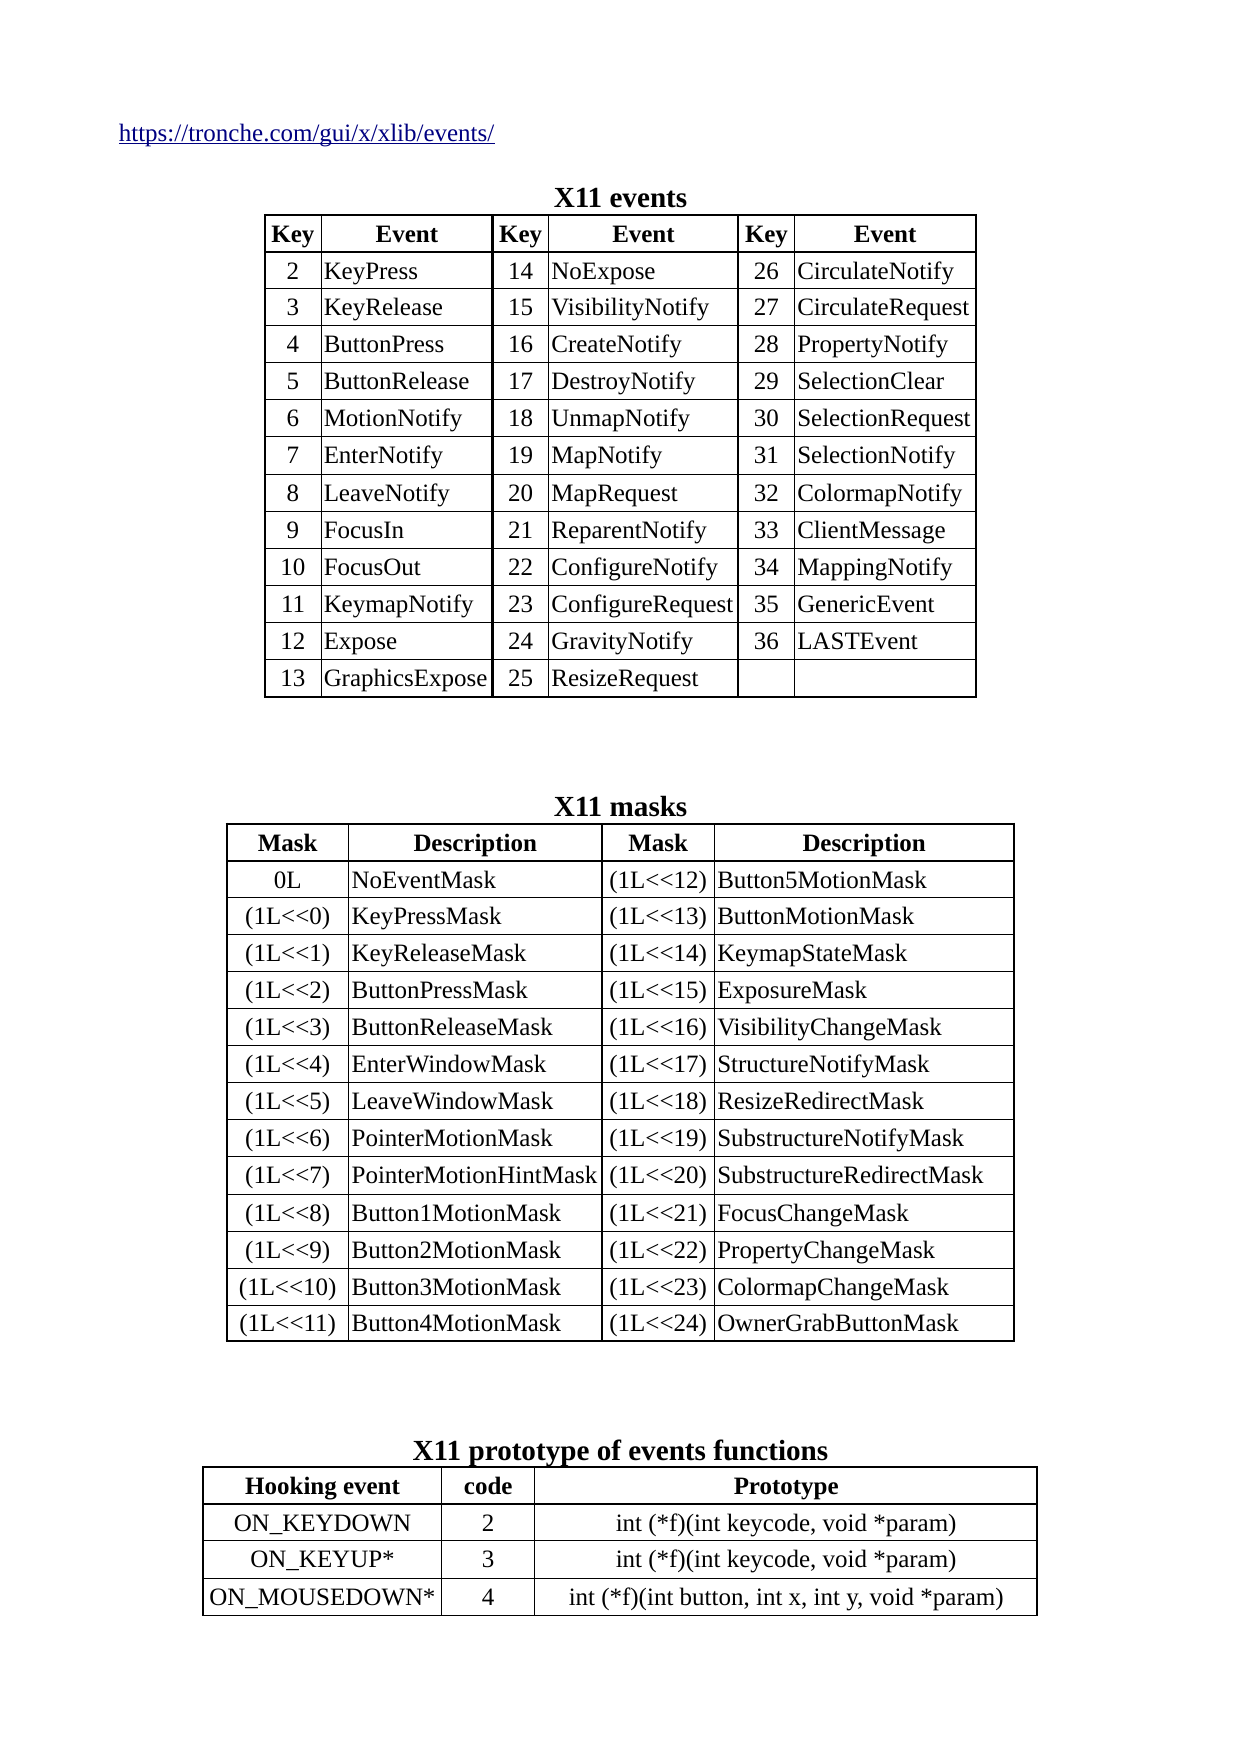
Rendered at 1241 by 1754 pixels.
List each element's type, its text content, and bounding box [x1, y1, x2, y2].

table_cell 15 [494, 289, 548, 325]
table_cell 24 [494, 623, 548, 659]
table_cell (1L<<19) [603, 1120, 714, 1156]
table_cell MapRequest [549, 475, 737, 511]
table_cell EnterNotify [322, 437, 491, 473]
table_cell ClientMessage [795, 512, 975, 548]
table_header Description [349, 825, 601, 860]
table_cell LeaveNotify [322, 475, 491, 511]
table_cell 32 [739, 475, 794, 511]
table_cell SelectionNotify [795, 437, 975, 473]
table_cell 10 [266, 549, 321, 585]
table_header Description [715, 825, 1013, 860]
table_cell 6 [266, 400, 321, 436]
table_cell KeyPress [322, 253, 491, 288]
table_cell ButtonMotionMask [715, 898, 1013, 934]
table_cell (1L<<18) [603, 1083, 714, 1119]
table_cell X11 masks [119, 756, 1122, 1399]
table_cell ON_KEYDOWN [204, 1505, 441, 1540]
table_cell 17 [494, 363, 548, 399]
table_cell 25 [494, 660, 548, 696]
table_cell DestroyNotify [549, 363, 737, 399]
table_cell CreateNotify [549, 326, 737, 362]
table_cell (1L<<6) [228, 1120, 348, 1156]
table_cell (1L<<21) [603, 1195, 714, 1231]
table_header Event [549, 216, 737, 251]
table_cell (1L<<13) [603, 898, 714, 934]
table_cell Button2MotionMask [349, 1232, 601, 1268]
table_cell X11 prototype of events functions [119, 1399, 1122, 1614]
table_cell Expose [322, 623, 491, 659]
table_header Event [795, 216, 975, 251]
table_cell 22 [494, 549, 548, 585]
table_cell [739, 660, 794, 696]
table_cell FocusIn [322, 512, 491, 548]
table_cell ButtonPress [322, 326, 491, 362]
table_cell SubstructureNotifyMask [715, 1120, 1013, 1156]
table_cell PropertyNotify [795, 326, 975, 362]
table_cell 14 [494, 253, 548, 288]
table_cell ButtonRelease [322, 363, 491, 399]
table_header code [442, 1468, 534, 1503]
table_cell VisibilityChangeMask [715, 1009, 1013, 1045]
table_cell 0L [228, 862, 348, 897]
table_cell CirculateRequest [795, 289, 975, 325]
table_cell SelectionClear [795, 363, 975, 399]
table_cell int (*f)(int keycode, void *param) [535, 1541, 1036, 1577]
table_cell ON_MOUSEDOWN* [204, 1579, 441, 1614]
table_cell Button5MotionMask [715, 862, 1013, 897]
table_cell 2 [266, 253, 321, 288]
table_cell ConfigureNotify [549, 549, 737, 585]
table_cell MapNotify [549, 437, 737, 473]
table_cell KeyReleaseMask [349, 935, 601, 971]
table_cell 31 [739, 437, 794, 473]
table_cell https://tronche.com/gui/x/xlib/events/ [119, 118, 1122, 147]
table_cell (1L<<24) [603, 1306, 714, 1339]
table_cell KeyRelease [322, 289, 491, 325]
table_cell 3 [266, 289, 321, 325]
table_cell 34 [739, 549, 794, 585]
table_cell Button1MotionMask [349, 1195, 601, 1231]
table_cell (1L<<4) [228, 1046, 348, 1082]
table_cell int (*f)(int button, int x, int y, void *param) [535, 1579, 1036, 1614]
table_cell FocusChangeMask [715, 1195, 1013, 1231]
table_cell 18 [494, 400, 548, 436]
table_cell NoExpose [549, 253, 737, 288]
table_cell 35 [739, 586, 794, 622]
table_cell KeymapStateMask [715, 935, 1013, 971]
table_cell 27 [739, 289, 794, 325]
table_cell MotionNotify [322, 400, 491, 436]
table_cell 4 [442, 1579, 534, 1614]
table_cell PointerMotionHintMask [349, 1157, 601, 1193]
table_cell FocusOut [322, 549, 491, 585]
table_cell SelectionRequest [795, 400, 975, 436]
table_header Hooking event [204, 1468, 441, 1503]
table_header Mask [603, 825, 714, 860]
table_cell (1L<<7) [228, 1157, 348, 1193]
table_cell 13 [266, 660, 321, 696]
table_header Event [322, 216, 491, 251]
table_cell 19 [494, 437, 548, 473]
table_cell 9 [266, 512, 321, 548]
table_cell ColormapNotify [795, 475, 975, 511]
table_cell (1L<<5) [228, 1083, 348, 1119]
table_cell UnmapNotify [549, 400, 737, 436]
table_cell VisibilityNotify [549, 289, 737, 325]
table_cell X11 events [119, 147, 1122, 756]
table_cell 29 [739, 363, 794, 399]
table_cell 21 [494, 512, 548, 548]
table_cell ButtonPressMask [349, 972, 601, 1008]
table_cell (1L<<17) [603, 1046, 714, 1082]
table_cell ExposureMask [715, 972, 1013, 1008]
table_cell GraphicsExpose [322, 660, 491, 696]
table_header Key [739, 216, 794, 251]
table_cell LASTEvent [795, 623, 975, 659]
table_header Prototype [535, 1468, 1036, 1503]
table_cell 5 [266, 363, 321, 399]
table_cell 16 [494, 326, 548, 362]
table_cell int (*f)(int keycode, void *param) [535, 1505, 1036, 1540]
table_cell 11 [266, 586, 321, 622]
table_cell (1L<<22) [603, 1232, 714, 1268]
table_cell ColormapChangeMask [715, 1269, 1013, 1305]
table_cell 26 [739, 253, 794, 288]
table_cell (1L<<3) [228, 1009, 348, 1045]
table_header Key [494, 216, 548, 251]
table_cell (1L<<8) [228, 1195, 348, 1231]
table_cell (1L<<15) [603, 972, 714, 1008]
table_cell GravityNotify [549, 623, 737, 659]
table_cell (1L<<0) [228, 898, 348, 934]
table_cell 23 [494, 586, 548, 622]
table_cell ButtonReleaseMask [349, 1009, 601, 1045]
table_cell EnterWindowMask [349, 1046, 601, 1082]
table_cell 30 [739, 400, 794, 436]
table_cell Button3MotionMask [349, 1269, 601, 1305]
table_cell 12 [266, 623, 321, 659]
table_cell SubstructureRedirectMask [715, 1157, 1013, 1193]
table_cell 3 [442, 1541, 534, 1577]
table_cell CirculateNotify [795, 253, 975, 288]
table_cell (1L<<20) [603, 1157, 714, 1193]
table_cell (1L<<1) [228, 935, 348, 971]
table_cell 20 [494, 475, 548, 511]
table_cell ConfigureRequest [549, 586, 737, 622]
table_cell ResizeRedirectMask [715, 1083, 1013, 1119]
table_cell 36 [739, 623, 794, 659]
table_cell (1L<<2) [228, 972, 348, 1008]
table_cell LeaveWindowMask [349, 1083, 601, 1119]
table_cell 4 [266, 326, 321, 362]
table_cell ResizeRequest [549, 660, 737, 696]
table_cell (1L<<16) [603, 1009, 714, 1045]
table_cell PropertyChangeMask [715, 1232, 1013, 1268]
table_cell Button4MotionMask [349, 1306, 601, 1339]
table_cell OwnerGrabButtonMask [715, 1306, 1013, 1339]
table_cell NoEventMask [349, 862, 601, 897]
table_cell 33 [739, 512, 794, 548]
table_header Mask [228, 825, 348, 860]
table_cell ReparentNotify [549, 512, 737, 548]
table_cell PointerMotionMask [349, 1120, 601, 1156]
table_cell (1L<<10) [228, 1269, 348, 1305]
table_cell (1L<<9) [228, 1232, 348, 1268]
table_cell 8 [266, 475, 321, 511]
table_cell ON_KEYUP* [204, 1541, 441, 1577]
table_cell (1L<<12) [603, 862, 714, 897]
table_cell KeymapNotify [322, 586, 491, 622]
table_cell MappingNotify [795, 549, 975, 585]
table_cell (1L<<23) [603, 1269, 714, 1305]
table_header Key [266, 216, 321, 251]
table_cell StructureNotifyMask [715, 1046, 1013, 1082]
table_cell KeyPressMask [349, 898, 601, 934]
table_cell GenericEvent [795, 586, 975, 622]
table_cell 2 [442, 1505, 534, 1540]
table_cell 7 [266, 437, 321, 473]
table_cell (1L<<14) [603, 935, 714, 971]
table_cell [795, 660, 975, 696]
table_cell 28 [739, 326, 794, 362]
table_cell (1L<<11) [228, 1306, 348, 1339]
